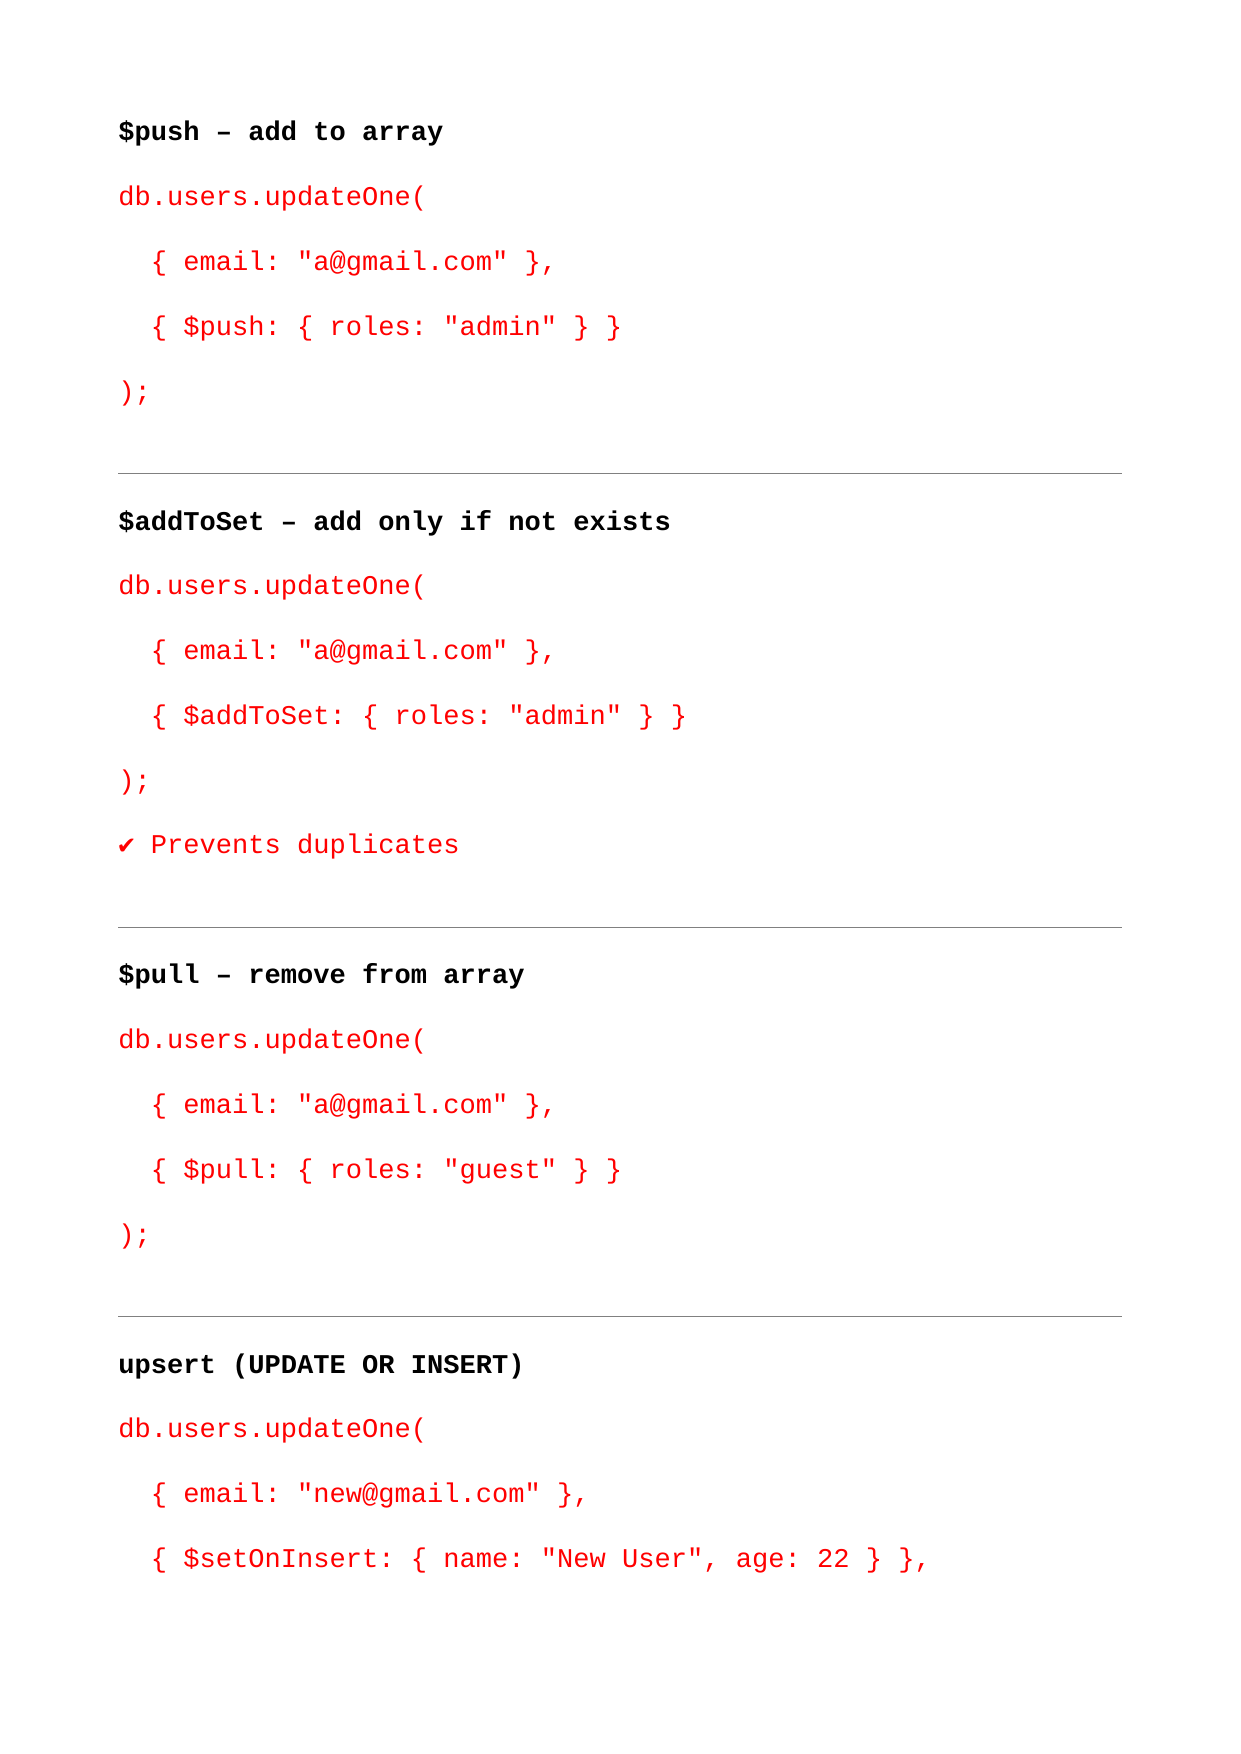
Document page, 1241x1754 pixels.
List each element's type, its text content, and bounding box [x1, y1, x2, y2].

text { email: "new@gmail.com" }, [118, 1480, 1122, 1511]
subtitle upsert (UPDATE OR INSERT) [118, 1350, 1122, 1381]
text { $addToSet: { roles: "admin" } } [118, 702, 1122, 732]
subtitle $pull – remove from array [118, 961, 1122, 992]
text ); [118, 766, 1122, 797]
text { $setOnInsert: { name: "New User", age: 22 } }, [118, 1545, 1122, 1576]
subtitle $push – add to array [118, 118, 1122, 149]
subtitle $addToSet – add only if not exists [118, 507, 1122, 538]
text { $push: { roles: "admin" } } [118, 312, 1122, 343]
text ); [118, 377, 1122, 408]
text db.users.updateOne( [118, 572, 1122, 603]
text db.users.updateOne( [118, 1415, 1122, 1446]
text ); [118, 1220, 1122, 1251]
text db.users.updateOne( [118, 1026, 1122, 1057]
text db.users.updateOne( [118, 183, 1122, 214]
text { email: "a@gmail.com" }, [118, 1091, 1122, 1122]
text { email: "a@gmail.com" }, [118, 637, 1122, 668]
text { email: "a@gmail.com" }, [118, 248, 1122, 278]
text { $pull: { roles: "guest" } } [118, 1156, 1122, 1186]
text ✔ Prevents duplicates [118, 831, 1122, 862]
